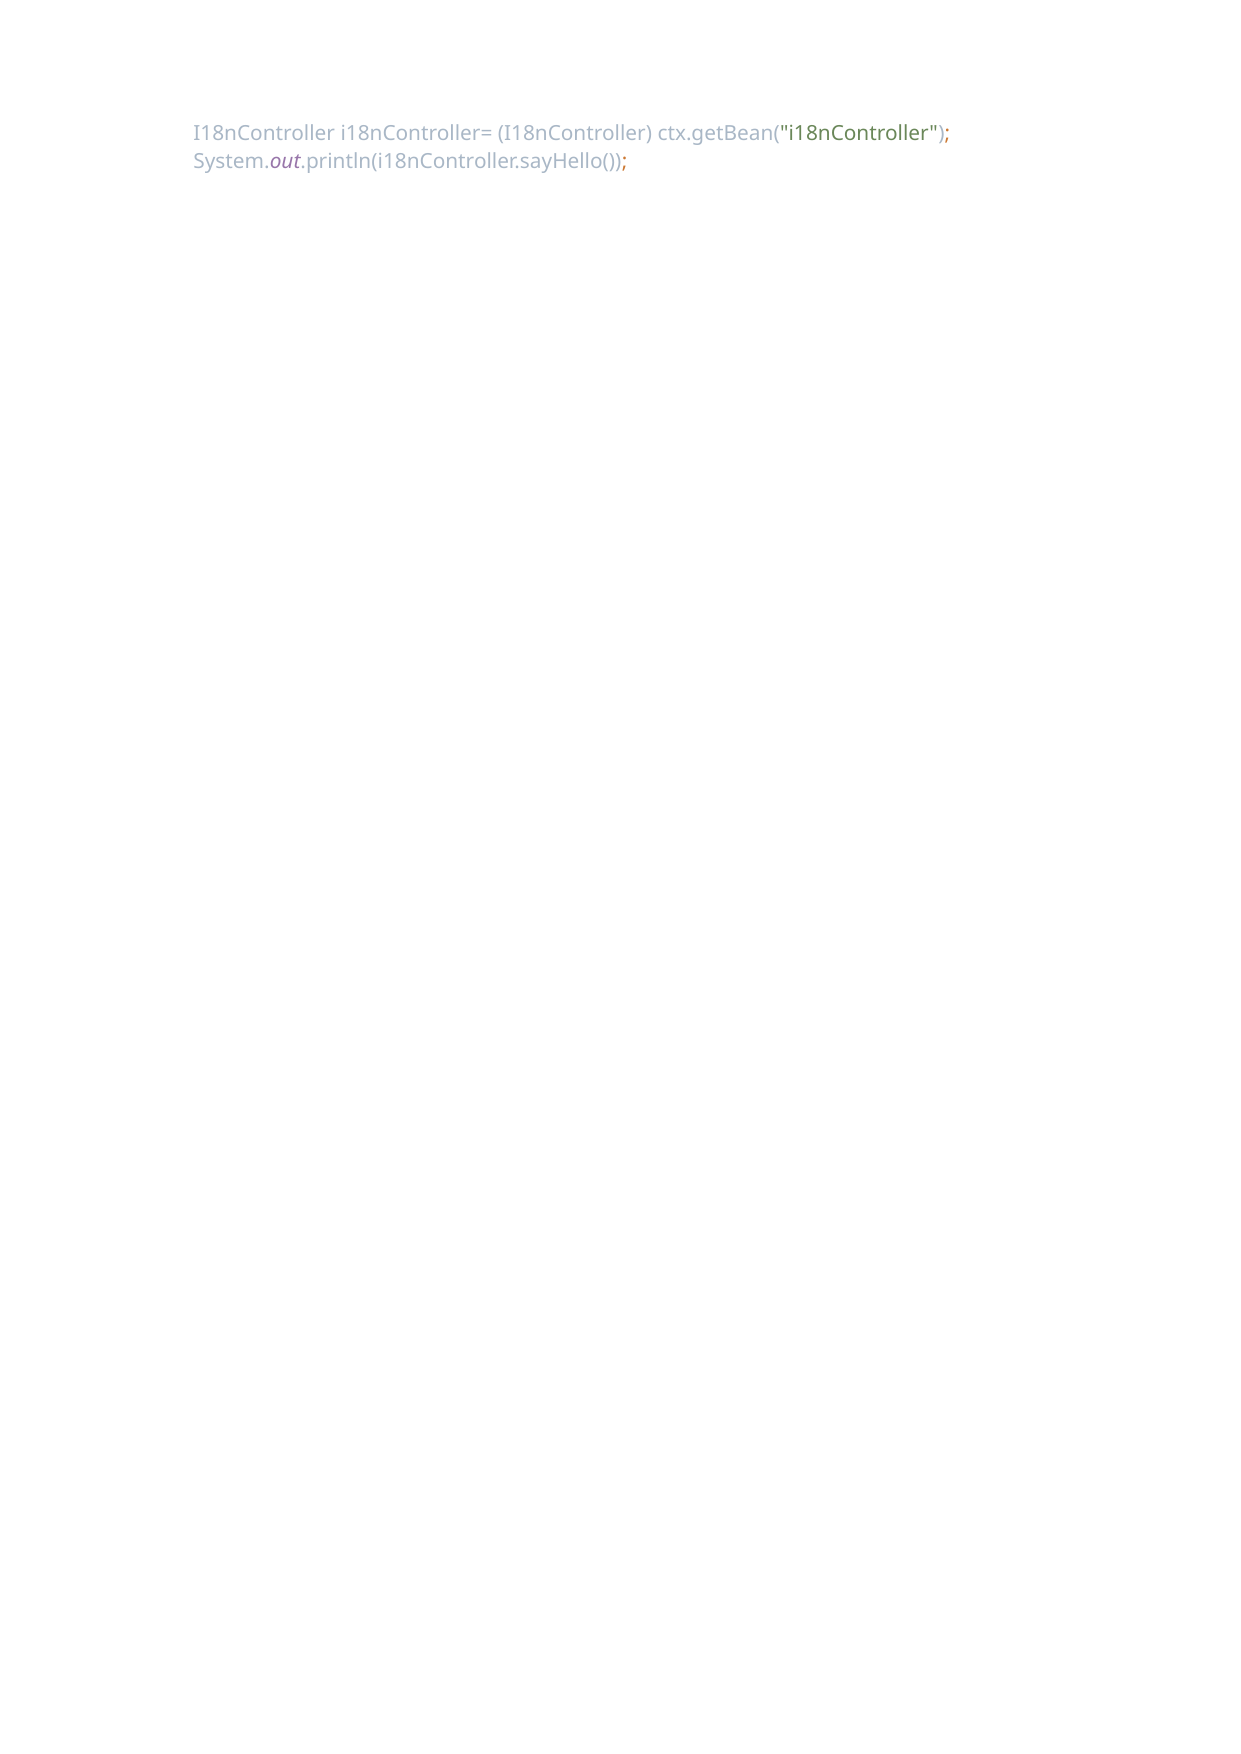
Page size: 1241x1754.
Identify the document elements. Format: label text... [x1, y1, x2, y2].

text I18nController i18nController= (I18nController) ctx.getBean("i18nController"); System.out.println(i18nController.sayHello()); [118, 118, 1122, 175]
